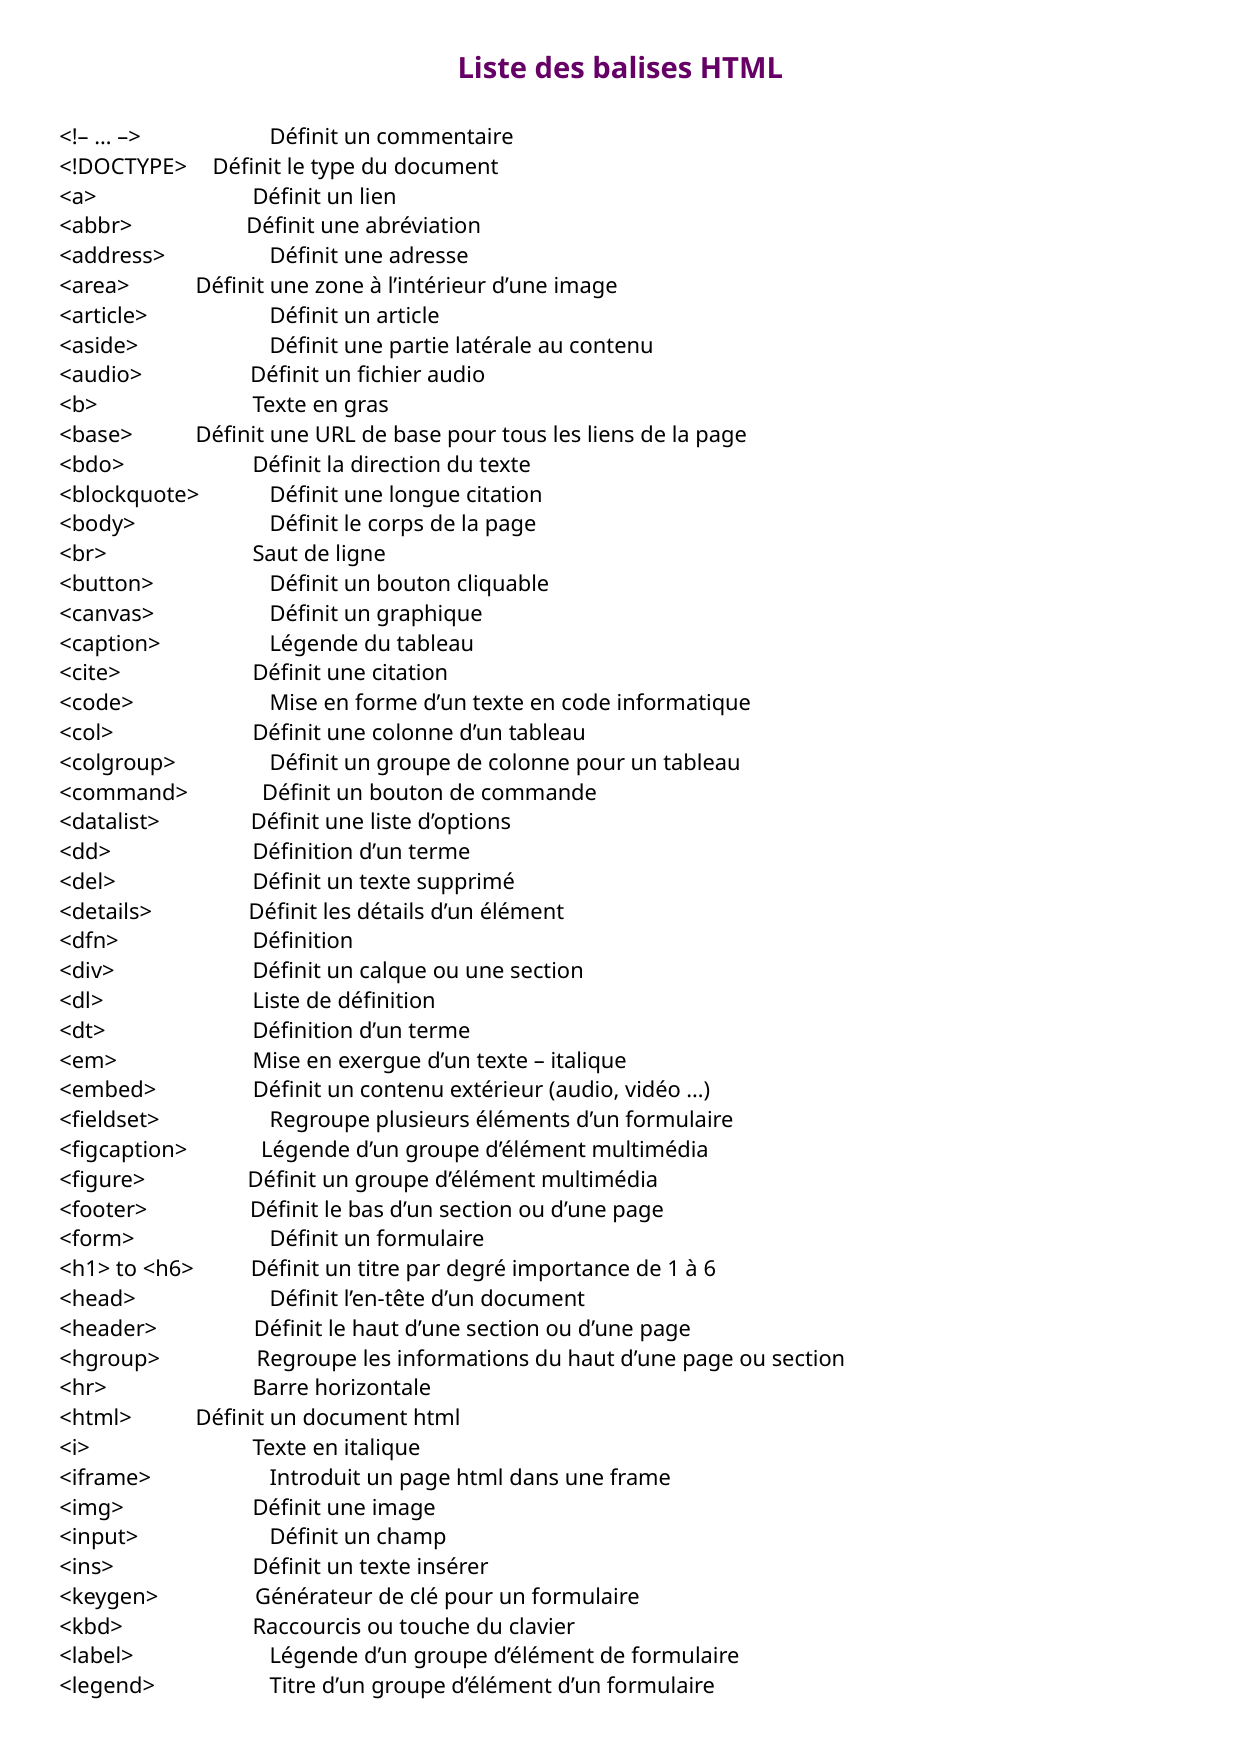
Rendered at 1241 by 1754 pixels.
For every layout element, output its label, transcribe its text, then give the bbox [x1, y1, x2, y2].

text <area> Définit une zone à l’intérieur d’une image [59, 270, 1181, 300]
text <del> Définit un texte supprimé [59, 866, 1181, 896]
text <b> Texte en gras [59, 389, 1181, 419]
text <article> Définit un article [59, 300, 1181, 329]
text <figure> Définit un groupe d’élément multimédia [59, 1164, 1181, 1193]
text <input> Définit un champ [59, 1521, 1181, 1551]
text <!DOCTYPE> Définit le type du document [59, 151, 1181, 181]
text <aside> Définit une partie latérale au contenu [59, 329, 1181, 359]
text <command> Définit un bouton de commande [59, 776, 1181, 806]
text <iframe> Introduit un page html dans une frame [59, 1462, 1181, 1491]
text <code> Mise en forme d’un texte en code informatique [59, 687, 1181, 717]
text <base> Définit une URL de base pour tous les liens de la page [59, 419, 1181, 449]
text <keygen> Générateur de clé pour un formulaire [59, 1581, 1181, 1611]
text <html> Définit un document html [59, 1402, 1181, 1432]
text <hr> Barre horizontale [59, 1372, 1181, 1402]
text <br> Saut de ligne [59, 538, 1181, 568]
text <abbr> Définit une abréviation [59, 210, 1181, 240]
text <i> Texte en italique [59, 1432, 1181, 1462]
text <head> Définit l’en-tête d’un document [59, 1283, 1181, 1313]
text <datalist> Définit une liste d’options [59, 806, 1181, 836]
text <fieldset> Regroupe plusieurs éléments d’un formulaire [59, 1104, 1181, 1134]
text <a> Définit un lien [59, 181, 1181, 210]
text <em> Mise en exergue d’un texte – italique [59, 1044, 1181, 1074]
text <address> Définit une adresse [59, 240, 1181, 270]
text <ins> Définit un texte insérer [59, 1551, 1181, 1581]
text <hgroup> Regroupe les informations du haut d’une page ou section [59, 1342, 1181, 1372]
text <footer> Définit le bas d’un section ou d’une page [59, 1193, 1181, 1223]
text <cite> Définit une citation [59, 657, 1181, 687]
text <bdo> Définit la direction du texte [59, 449, 1181, 478]
text <header> Définit le haut d’une section ou d’une page [59, 1313, 1181, 1342]
text <kbd> Raccourcis ou touche du clavier [59, 1611, 1181, 1640]
text <label> Légende d’un groupe d’élément de formulaire [59, 1640, 1181, 1670]
text <!– … –> Définit un commentaire [59, 121, 1181, 151]
text <blockquote> Définit une longue citation [59, 478, 1181, 508]
text <col> Définit une colonne d’un tableau [59, 717, 1181, 747]
text <embed> Définit un contenu extérieur (audio, vidéo …) [59, 1074, 1181, 1104]
text <figcaption> Légende d’un groupe d’élément multimédia [59, 1134, 1181, 1164]
text <colgroup> Définit un groupe de colonne pour un tableau [59, 747, 1181, 776]
text <details> Définit les détails d’un élément [59, 896, 1181, 925]
text <audio> Définit un fichier audio [59, 359, 1181, 389]
text <dt> Définition d’un terme [59, 1015, 1181, 1044]
text <dl> Liste de définition [59, 985, 1181, 1015]
text <dfn> Définition [59, 925, 1181, 955]
text <legend> Titre d’un groupe d’élément d’un formulaire [59, 1670, 1181, 1700]
text <div> Définit un calque ou une section [59, 955, 1181, 985]
text <form> Définit un formulaire [59, 1223, 1181, 1253]
text <caption> Légende du tableau [59, 627, 1181, 657]
text Liste des balises HTML [59, 47, 1181, 87]
text <dd> Définition d’un terme [59, 836, 1181, 866]
text <button> Définit un bouton cliquable [59, 568, 1181, 598]
text <h1> to <h6> Définit un titre par degré importance de 1 à 6 [59, 1253, 1181, 1283]
text <canvas> Définit un graphique [59, 598, 1181, 627]
text <body> Définit le corps de la page [59, 508, 1181, 538]
text <img> Définit une image [59, 1491, 1181, 1521]
